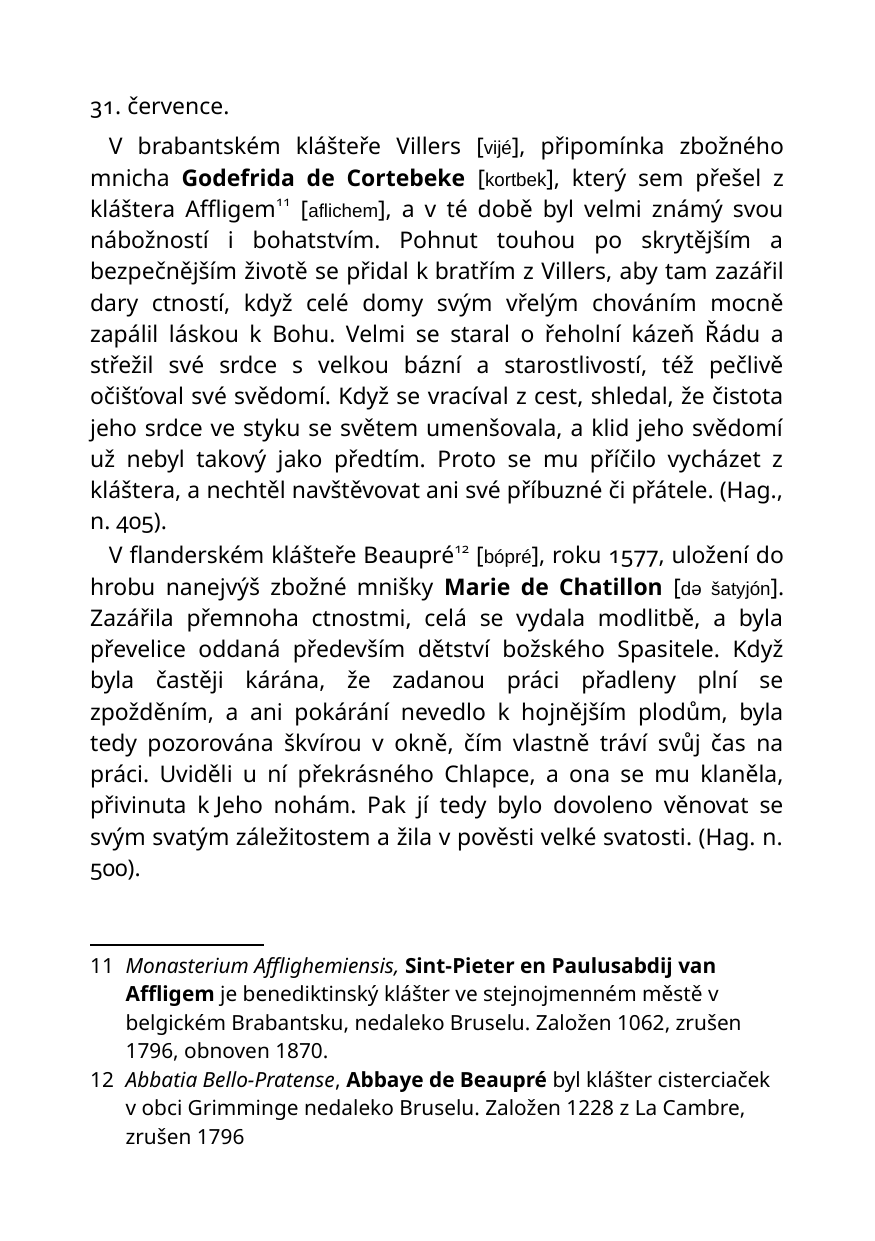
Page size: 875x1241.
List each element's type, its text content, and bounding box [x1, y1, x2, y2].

text V brabantském klášteře Villers [vijé], připomínka zbožného mnicha Godefrida de Cortebeke [kortbek], který sem přešel z kláštera Affligem [aflichem], a v té době byl velmi známý svou nábožností i bohatstvím. Pohnut touhou po skrytějším a bezpečnějším životě se přidal k bratřím z Villers, aby tam zazářil dary ctností, když celé domy svým vřelým chováním mocně zapálil láskou k Bohu. Velmi se staral o řeholní kázeň Řádu a střežil své srdce s velkou bázní a starostlivostí, též pečlivě očišťoval své svědomí. Když se vracíval z cest, shledal, že čistota jeho srdce ve styku se světem umenšovala, a klid jeho svědomí už nebyl takový jako předtím. Proto se mu příčilo vycházet z kláštera, a nechtěl navštěvovat ani své příbuzné či přátele. (Hag., n. 405). [90, 130, 784, 536]
text Monasterium Afflighemiensis, Sint-Pieter en Paulusabdij van Affligem je benediktinský klášter ve stejnojmenném městě v belgickém Brabantsku, nedaleko Bruselu. Založen 1062, zrušen 1796, obnoven 1870. [90, 951, 784, 1065]
text V flanderském klášteře Beaupré [bópré], roku 1577, uložení do hrobu nanejvýš zbožné mnišky Marie de Chatillon [də šatyjón]. Zazářila přemnoha ctnostmi, celá se vydala modlitbě, a byla převelice oddaná především dětství božského Spasitele. Když byla častěji kárána, že zadanou práci přadleny plní se zpožděním, a ani pokárání nevedlo k hojnějším plodům, byla tedy pozorována škvírou v okně, čím vlastně tráví svůj čas na práci. Uviděli u ní překrásného Chlapce, a ona se mu klaněla, přivinuta k Jeho nohám. Pak jí tedy bylo dovoleno věnovat se svým svatým záležitostem a žila v pověsti velké svatosti. (Hag. n. 500). [90, 539, 784, 883]
text Abbatia Bello-Pratense, Abbaye de Beaupré byl klášter cisterciaček v obci Grimminge nedaleko Bruselu. Založen 1228 z La Cambre, zrušen 1796 [90, 1065, 784, 1150]
text 31. července. [90, 90, 784, 121]
